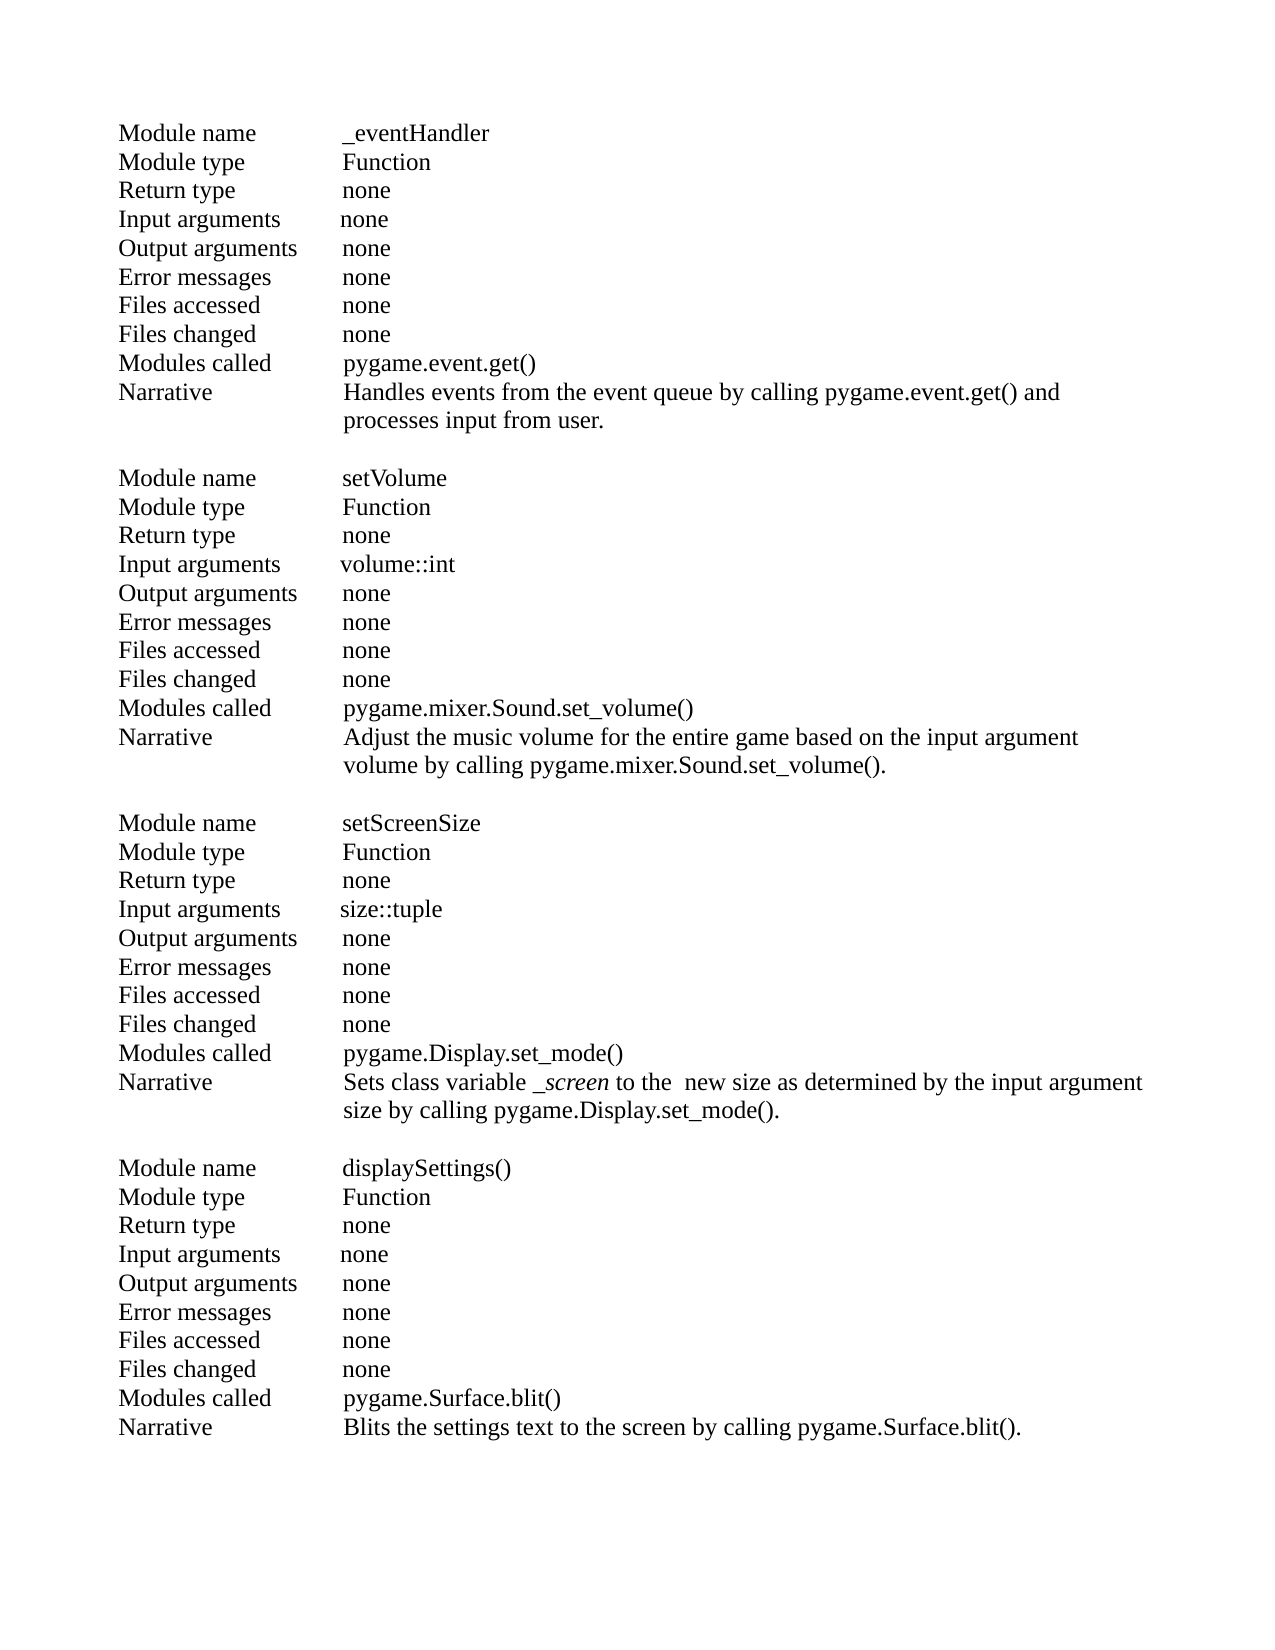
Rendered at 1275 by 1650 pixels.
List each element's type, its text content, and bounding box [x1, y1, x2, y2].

text Output arguments none [118, 1268, 1157, 1297]
text Files accessed none [118, 291, 1157, 319]
text Files changed none [118, 1009, 1157, 1038]
text Narrative Sets class variable _screen to the new size as determined by the input argument size by calling pygame.Display.set_mode(). [118, 1067, 1157, 1124]
text Output arguments none [118, 923, 1157, 952]
text Error messages none [118, 262, 1157, 291]
text Files changed none [118, 664, 1157, 693]
text Modules called pygame.mixer.Sound.set_volume() [118, 693, 1157, 722]
text Files changed none [118, 1354, 1157, 1383]
text Module type Function [118, 837, 1157, 866]
text Return type none [118, 866, 1157, 894]
text Files accessed none [118, 1326, 1157, 1354]
text Modules called pygame.Surface.blit() [118, 1383, 1157, 1412]
text Narrative Handles events from the event queue by calling pygame.event.get() and processes input from user. [118, 377, 1157, 434]
text Input arguments volume::int [118, 549, 1157, 578]
text Output arguments none [118, 578, 1157, 607]
text Files accessed none [118, 981, 1157, 1009]
text Return type none [118, 521, 1157, 549]
text Error messages none [118, 1297, 1157, 1326]
text Module name setScreenSize [118, 808, 1157, 837]
text Error messages none [118, 952, 1157, 981]
text Narrative Adjust the music volume for the entire game based on the input argument volume by calling pygame.mixer.Sound.set_volume(). [118, 722, 1157, 779]
text Input arguments none [118, 204, 1157, 233]
text Return type none [118, 176, 1157, 204]
text Files changed none [118, 319, 1157, 348]
text Module type Function [118, 492, 1157, 521]
text Module type Function [118, 147, 1157, 176]
text Input arguments size::tuple [118, 894, 1157, 923]
text Return type none [118, 1211, 1157, 1239]
text Modules called pygame.event.get() [118, 348, 1157, 377]
text Modules called pygame.Display.set_mode() [118, 1038, 1157, 1067]
text Module type Function [118, 1182, 1157, 1211]
text Files accessed none [118, 636, 1157, 664]
text Output arguments none [118, 233, 1157, 262]
text Module name setVolume [118, 463, 1157, 492]
text Module name _eventHandler [118, 118, 1157, 147]
text Narrative Blits the settings text to the screen by calling pygame.Surface.blit(). [118, 1412, 1157, 1441]
text Module name displaySettings() [118, 1153, 1157, 1182]
text Input arguments none [118, 1239, 1157, 1268]
text Error messages none [118, 607, 1157, 636]
